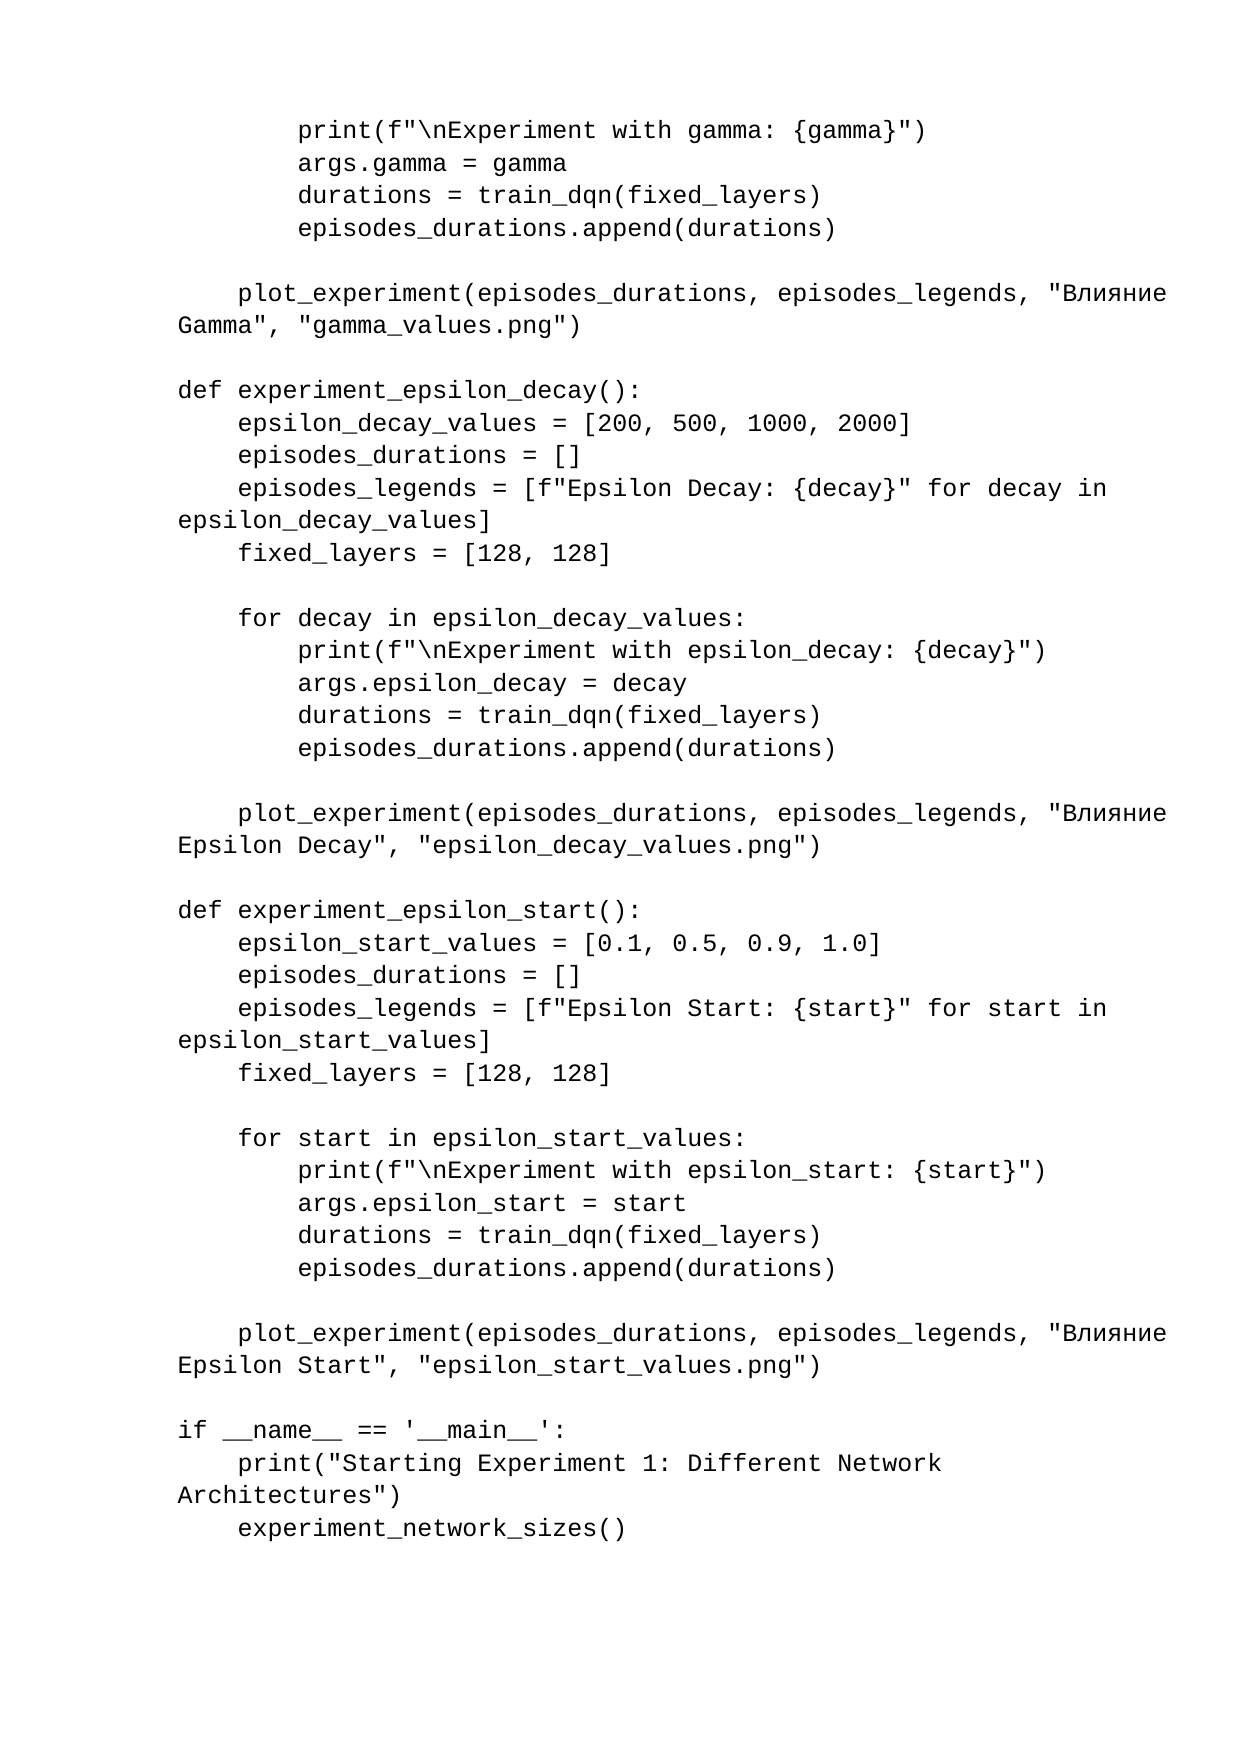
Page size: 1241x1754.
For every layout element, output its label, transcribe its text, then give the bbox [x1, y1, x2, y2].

text episodes_durations = [] [177, 963, 1181, 991]
text episodes_durations = [] [177, 443, 1181, 471]
text print(f"\nExperiment with epsilon_decay: {decay}") [177, 638, 1181, 666]
text print("Starting Experiment 1: Different Network Architectures") [177, 1451, 1181, 1511]
text plot_experiment(episodes_durations, episodes_legends, "Влияние Gamma", "gamma_values.png") [177, 281, 1181, 341]
text episodes_legends = [f"Epsilon Start: {start}" for start in epsilon_start_values] [177, 996, 1181, 1056]
text print(f"\nExperiment with epsilon_start: {start}") [177, 1158, 1181, 1186]
text plot_experiment(episodes_durations, episodes_legends, "Влияние Epsilon Decay", "epsilon_decay_values.png") [177, 801, 1181, 861]
text if __name__ == '__main__': [177, 1418, 1181, 1446]
text episodes_durations.append(durations) [177, 1256, 1181, 1284]
text durations = train_dqn(fixed_layers) [177, 183, 1181, 211]
text experiment_network_sizes() [177, 1516, 1181, 1544]
text args.epsilon_start = start [177, 1191, 1181, 1219]
text for decay in epsilon_decay_values: [177, 606, 1181, 634]
text args.gamma = gamma [177, 151, 1181, 179]
text fixed_layers = [128, 128] [177, 541, 1181, 569]
text print(f"\nExperiment with gamma: {gamma}") [177, 118, 1181, 146]
text episodes_durations.append(durations) [177, 736, 1181, 764]
text def experiment_epsilon_decay(): [177, 378, 1181, 406]
text args.epsilon_decay = decay [177, 671, 1181, 699]
text for start in epsilon_start_values: [177, 1126, 1181, 1154]
text durations = train_dqn(fixed_layers) [177, 703, 1181, 731]
text epsilon_decay_values = [200, 500, 1000, 2000] [177, 411, 1181, 439]
text episodes_durations.append(durations) [177, 216, 1181, 244]
text episodes_legends = [f"Epsilon Decay: {decay}" for decay in epsilon_decay_values] [177, 476, 1181, 536]
text fixed_layers = [128, 128] [177, 1061, 1181, 1089]
text plot_experiment(episodes_durations, episodes_legends, "Влияние Epsilon Start", "epsilon_start_values.png") [177, 1321, 1181, 1381]
text def experiment_epsilon_start(): [177, 898, 1181, 926]
text durations = train_dqn(fixed_layers) [177, 1223, 1181, 1251]
text epsilon_start_values = [0.1, 0.5, 0.9, 1.0] [177, 931, 1181, 959]
